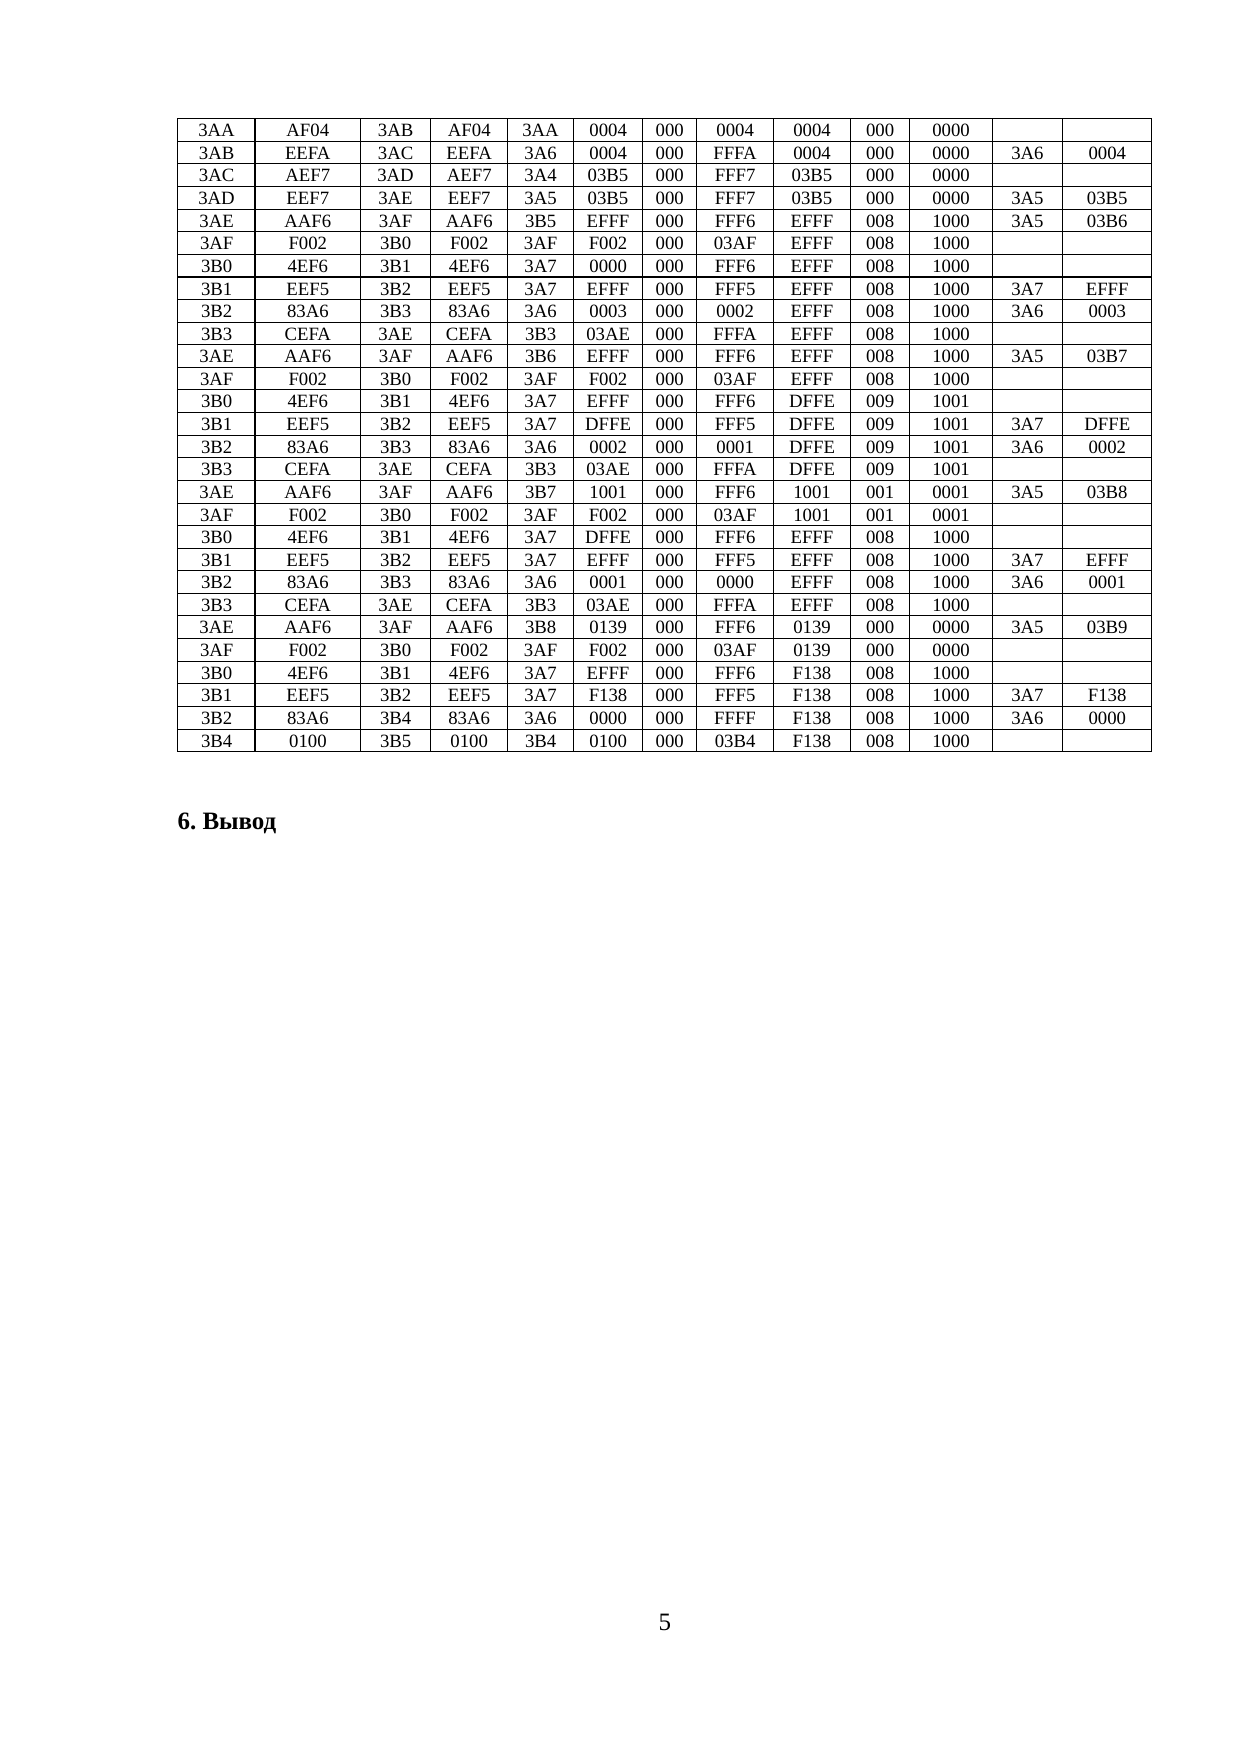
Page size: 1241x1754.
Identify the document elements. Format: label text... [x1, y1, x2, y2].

table_cell 3B0 [178, 390, 254, 412]
table_cell [993, 255, 1062, 276]
table_cell CEFA [431, 458, 507, 480]
table_cell 3A6 [993, 436, 1062, 457]
table_cell 3B1 [178, 684, 254, 706]
table_cell 3A7 [993, 278, 1062, 299]
table_cell 3B3 [508, 458, 573, 480]
table_cell 3B1 [361, 526, 430, 548]
table_cell 008 [851, 323, 909, 344]
table_cell FFF6 [697, 616, 773, 638]
table_cell F002 [431, 504, 507, 525]
table_cell 000 [851, 164, 909, 186]
table_cell EEF5 [256, 413, 360, 434]
table_cell [1063, 255, 1151, 276]
table_cell FFFA [697, 594, 773, 615]
table_cell 008 [851, 255, 909, 276]
table_cell 3B7 [508, 481, 573, 502]
table_cell 1000 [910, 571, 992, 593]
table_cell AAF6 [431, 345, 507, 367]
table_cell FFF6 [697, 390, 773, 412]
table_cell 1000 [910, 662, 992, 683]
table_cell 008 [851, 684, 909, 706]
table_cell 03AF [697, 368, 773, 389]
table_cell AF04 [431, 119, 507, 141]
table_cell 1001 [574, 481, 642, 502]
table_cell EEF5 [256, 684, 360, 706]
table_cell EFFF [574, 549, 642, 570]
table_cell 000 [643, 436, 696, 457]
table_cell FFF7 [697, 164, 773, 186]
table_cell 3AF [178, 368, 254, 389]
table_cell 000 [643, 458, 696, 480]
table_cell F002 [256, 368, 360, 389]
table_cell 009 [851, 390, 909, 412]
table_cell 000 [851, 142, 909, 163]
table_cell DFFE [574, 413, 642, 434]
table_cell 0000 [574, 707, 642, 728]
table_cell EFFF [1063, 549, 1151, 570]
table_cell [1063, 232, 1151, 254]
table_cell 000 [643, 232, 696, 254]
table_cell 3A6 [993, 571, 1062, 593]
table_cell 3A5 [993, 345, 1062, 367]
table_cell 3AD [361, 164, 430, 186]
table_cell 1001 [910, 436, 992, 457]
table_cell 3A7 [508, 413, 573, 434]
table_cell 1000 [910, 730, 992, 751]
table_cell 000 [643, 504, 696, 525]
table_cell 008 [851, 526, 909, 548]
table_cell F138 [774, 707, 850, 728]
table_cell EFFF [774, 278, 850, 299]
table_cell 03AE [574, 594, 642, 615]
table_cell AEF7 [431, 164, 507, 186]
table_cell [993, 458, 1062, 480]
table_cell EFFF [774, 210, 850, 231]
table_cell 008 [851, 300, 909, 322]
table_cell 03B7 [1063, 345, 1151, 367]
table_cell DFFE [1063, 413, 1151, 434]
table_cell 83A6 [431, 571, 507, 593]
table_cell EEF5 [431, 278, 507, 299]
table_cell 0139 [774, 616, 850, 638]
table_cell 0004 [774, 119, 850, 141]
table_cell 3A6 [508, 571, 573, 593]
table_cell 3B0 [361, 368, 430, 389]
table_cell 4EF6 [431, 390, 507, 412]
table_cell AAF6 [256, 210, 360, 231]
table_cell 4EF6 [431, 255, 507, 276]
table_cell F138 [774, 730, 850, 751]
table_cell 3B3 [178, 458, 254, 480]
table_cell 3B3 [508, 323, 573, 344]
table_cell 03B6 [1063, 210, 1151, 231]
table_cell F138 [1063, 684, 1151, 706]
table_cell FFF6 [697, 481, 773, 502]
table_cell 4EF6 [256, 526, 360, 548]
table_cell EEFA [256, 142, 360, 163]
table_cell 1000 [910, 594, 992, 615]
table_cell 3B0 [361, 504, 430, 525]
table_cell 000 [643, 323, 696, 344]
table_cell 3A6 [993, 300, 1062, 322]
table_cell 000 [643, 255, 696, 276]
table_cell CEFA [431, 594, 507, 615]
table_cell 3B1 [178, 549, 254, 570]
table_cell 0001 [910, 504, 992, 525]
table_cell 0000 [574, 255, 642, 276]
table_cell 1001 [910, 458, 992, 480]
table_cell 008 [851, 368, 909, 389]
table_cell 4EF6 [256, 255, 360, 276]
table_cell 009 [851, 436, 909, 457]
table_cell 008 [851, 707, 909, 728]
table_cell 008 [851, 345, 909, 367]
table_cell 0004 [1063, 142, 1151, 163]
table_cell 000 [643, 368, 696, 389]
table_cell 1001 [910, 413, 992, 434]
table_cell 83A6 [256, 707, 360, 728]
table_cell CEFA [256, 323, 360, 344]
table_cell [1063, 504, 1151, 525]
table_cell [993, 504, 1062, 525]
table_cell 000 [643, 119, 696, 141]
table_cell [1063, 323, 1151, 344]
table_cell EFFF [774, 232, 850, 254]
table_cell 3B2 [361, 413, 430, 434]
table_cell 3AF [361, 616, 430, 638]
table_cell 3B3 [178, 594, 254, 615]
table_cell 3B3 [178, 323, 254, 344]
table_cell 008 [851, 549, 909, 570]
table_cell 1000 [910, 210, 992, 231]
table_cell DFFE [774, 413, 850, 434]
table_cell F138 [774, 662, 850, 683]
table_cell CEFA [256, 458, 360, 480]
table_cell FFF6 [697, 345, 773, 367]
table_cell 3B1 [361, 390, 430, 412]
table_cell 3AF [178, 232, 254, 254]
table_cell 3B6 [508, 345, 573, 367]
table_cell 3B3 [361, 300, 430, 322]
table_cell 0003 [574, 300, 642, 322]
table_cell FFF7 [697, 187, 773, 208]
table_cell 000 [643, 684, 696, 706]
table_cell [1063, 730, 1151, 751]
table_cell 008 [851, 278, 909, 299]
table_cell [1063, 458, 1151, 480]
table_cell F002 [574, 639, 642, 661]
table_cell EEFA [431, 142, 507, 163]
table_cell 1000 [910, 684, 992, 706]
table_cell 1001 [774, 504, 850, 525]
table_cell 000 [643, 662, 696, 683]
table_cell F002 [256, 639, 360, 661]
table_cell 3B4 [361, 707, 430, 728]
table_cell 008 [851, 730, 909, 751]
table_cell 03B4 [697, 730, 773, 751]
table_cell 000 [851, 187, 909, 208]
table_cell [1063, 164, 1151, 186]
table_cell 008 [851, 594, 909, 615]
table_cell 03B5 [1063, 187, 1151, 208]
table_cell 1000 [910, 368, 992, 389]
table_cell AAF6 [256, 345, 360, 367]
table_cell 3AF [361, 345, 430, 367]
table_cell 3B2 [178, 571, 254, 593]
table_cell EEF5 [256, 278, 360, 299]
table_cell 0000 [910, 616, 992, 638]
table_cell 3A6 [993, 707, 1062, 728]
table_cell 0000 [910, 164, 992, 186]
table_cell 0139 [574, 616, 642, 638]
table_cell 3A5 [993, 481, 1062, 502]
table_cell 83A6 [431, 436, 507, 457]
table_cell F002 [431, 368, 507, 389]
table_cell F002 [574, 368, 642, 389]
table_cell 3A7 [508, 390, 573, 412]
table_cell 3B3 [508, 594, 573, 615]
table_cell 3B3 [361, 436, 430, 457]
table_cell 000 [643, 639, 696, 661]
table_cell [993, 594, 1062, 615]
table_cell 3B2 [178, 707, 254, 728]
table_cell 1000 [910, 345, 992, 367]
table_cell 0139 [774, 639, 850, 661]
table_cell 000 [643, 164, 696, 186]
table_cell 000 [643, 481, 696, 502]
table_cell 03B5 [574, 164, 642, 186]
table_cell 3B2 [178, 436, 254, 457]
table_cell EFFF [774, 345, 850, 367]
table_cell 4EF6 [431, 662, 507, 683]
table_cell 3B0 [361, 232, 430, 254]
table_cell 000 [851, 119, 909, 141]
table_cell 3A6 [508, 436, 573, 457]
table_cell 3A6 [508, 142, 573, 163]
table_cell 3AB [361, 119, 430, 141]
table_cell 3B3 [361, 571, 430, 593]
table_cell 009 [851, 413, 909, 434]
table_cell 000 [643, 571, 696, 593]
table_cell 0001 [574, 571, 642, 593]
table_cell 3AF [508, 368, 573, 389]
table_cell 3A4 [508, 164, 573, 186]
table_cell 3AF [361, 210, 430, 231]
table_cell FFFA [697, 142, 773, 163]
table_cell FFFA [697, 458, 773, 480]
table_cell 000 [643, 345, 696, 367]
table_cell DFFE [774, 458, 850, 480]
table_cell 4EF6 [256, 662, 360, 683]
table_cell 3A5 [993, 187, 1062, 208]
table_cell 3B5 [508, 210, 573, 231]
table_cell 000 [643, 142, 696, 163]
table_cell 3AF [178, 504, 254, 525]
table_cell 3A5 [508, 187, 573, 208]
table_cell FFF5 [697, 413, 773, 434]
table_cell F002 [256, 232, 360, 254]
table_cell 008 [851, 232, 909, 254]
table_cell EFFF [1063, 278, 1151, 299]
table_cell 008 [851, 571, 909, 593]
table_cell 3AC [361, 142, 430, 163]
table_cell 0002 [574, 436, 642, 457]
table_cell 1000 [910, 707, 992, 728]
table_cell 3A6 [993, 142, 1062, 163]
table_cell [1063, 390, 1151, 412]
table_cell 000 [851, 616, 909, 638]
table_cell 3A6 [508, 300, 573, 322]
table_cell EFFF [574, 345, 642, 367]
table_cell F002 [431, 639, 507, 661]
table_cell 3AF [508, 504, 573, 525]
table_cell 0100 [431, 730, 507, 751]
table_cell [1063, 119, 1151, 141]
table_cell 3A7 [508, 684, 573, 706]
table_cell 0004 [697, 119, 773, 141]
table_cell [993, 119, 1062, 141]
table_cell FFFA [697, 323, 773, 344]
table_cell AAF6 [256, 481, 360, 502]
table_cell [993, 164, 1062, 186]
table_cell 3A7 [993, 413, 1062, 434]
table_cell 3A5 [993, 210, 1062, 231]
table_cell AAF6 [431, 210, 507, 231]
table_cell 3AE [361, 187, 430, 208]
table_cell 1001 [910, 390, 992, 412]
table_cell AAF6 [431, 481, 507, 502]
table_cell 000 [643, 730, 696, 751]
table_cell 000 [851, 639, 909, 661]
table_cell 3AE [361, 323, 430, 344]
table_cell 3A6 [508, 707, 573, 728]
table_cell 000 [643, 549, 696, 570]
table_cell 3B4 [178, 730, 254, 751]
table_cell 1000 [910, 232, 992, 254]
table_cell F002 [431, 232, 507, 254]
table_cell 3AE [178, 345, 254, 367]
table_cell 3B0 [361, 639, 430, 661]
table_cell 3B2 [178, 300, 254, 322]
table_cell 3B0 [178, 662, 254, 683]
table_cell 3B5 [361, 730, 430, 751]
table_cell 83A6 [256, 300, 360, 322]
table_cell AAF6 [256, 616, 360, 638]
table_cell EFFF [774, 526, 850, 548]
table_cell 03AE [574, 323, 642, 344]
table_cell 4EF6 [431, 526, 507, 548]
table_cell 000 [643, 707, 696, 728]
table_cell 3B1 [361, 662, 430, 683]
table_cell 008 [851, 210, 909, 231]
table_cell [1063, 368, 1151, 389]
table_cell 3B8 [508, 616, 573, 638]
table_cell 83A6 [431, 300, 507, 322]
table_cell [993, 232, 1062, 254]
table_cell 000 [643, 616, 696, 638]
table_cell EEF7 [431, 187, 507, 208]
table_cell 3AE [178, 210, 254, 231]
table_cell CEFA [256, 594, 360, 615]
table_cell 0000 [1063, 707, 1151, 728]
table_cell 03B9 [1063, 616, 1151, 638]
table_cell 0000 [910, 142, 992, 163]
table_cell [1063, 639, 1151, 661]
table_cell [993, 368, 1062, 389]
table_cell 83A6 [256, 571, 360, 593]
table_cell 03AE [574, 458, 642, 480]
table_cell FFF5 [697, 684, 773, 706]
table_cell EEF5 [431, 549, 507, 570]
table_cell 1000 [910, 278, 992, 299]
table_cell 03AF [697, 639, 773, 661]
table_cell 0000 [910, 639, 992, 661]
table_cell 0004 [574, 142, 642, 163]
table_cell FFFF [697, 707, 773, 728]
table_cell EFFF [774, 255, 850, 276]
table_cell 001 [851, 481, 909, 502]
table_cell 000 [643, 526, 696, 548]
table_cell 0004 [774, 142, 850, 163]
table_cell 0001 [697, 436, 773, 457]
table_cell F002 [256, 504, 360, 525]
table_cell 000 [643, 278, 696, 299]
table_cell 3AF [178, 639, 254, 661]
table_cell AAF6 [431, 616, 507, 638]
table_cell 0000 [910, 119, 992, 141]
table_cell 3AD [178, 187, 254, 208]
table_cell EEF5 [256, 549, 360, 570]
table_cell 1001 [774, 481, 850, 502]
table_cell FFF6 [697, 255, 773, 276]
table_cell EFFF [774, 594, 850, 615]
table_cell 3AC [178, 164, 254, 186]
table_cell 1000 [910, 255, 992, 276]
table_cell 3AA [178, 119, 254, 141]
table_cell DFFE [574, 526, 642, 548]
table_cell 3AE [361, 594, 430, 615]
table_cell [993, 662, 1062, 683]
table_cell 0002 [1063, 436, 1151, 457]
table_cell 3A7 [993, 684, 1062, 706]
table_cell 3A7 [508, 526, 573, 548]
table_cell EFFF [574, 390, 642, 412]
table_cell AF04 [256, 119, 360, 141]
table_cell AEF7 [256, 164, 360, 186]
table_cell FFF6 [697, 662, 773, 683]
table_cell 0000 [697, 571, 773, 593]
table_cell EFFF [774, 368, 850, 389]
table_cell 83A6 [431, 707, 507, 728]
table_cell 3B2 [361, 549, 430, 570]
table_cell [993, 526, 1062, 548]
table_cell 3B1 [178, 413, 254, 434]
table_cell [1063, 526, 1151, 548]
table_cell 0004 [574, 119, 642, 141]
table_cell 3B2 [361, 684, 430, 706]
table_cell 3B0 [178, 255, 254, 276]
table_cell 3A7 [508, 549, 573, 570]
table_cell 3AF [361, 481, 430, 502]
table_cell 3AB [178, 142, 254, 163]
table_cell 3B2 [361, 278, 430, 299]
table_cell F138 [774, 684, 850, 706]
table_cell EFFF [774, 571, 850, 593]
table_cell 3AA [508, 119, 573, 141]
table_cell CEFA [431, 323, 507, 344]
table_cell EEF5 [431, 684, 507, 706]
table_cell [1063, 662, 1151, 683]
table_cell [993, 323, 1062, 344]
table_cell 3AE [361, 458, 430, 480]
table_cell 03B5 [574, 187, 642, 208]
table_cell DFFE [774, 390, 850, 412]
table_cell 3B1 [178, 278, 254, 299]
table_cell 03B5 [774, 187, 850, 208]
table_cell 0001 [910, 481, 992, 502]
table_cell 3AF [508, 639, 573, 661]
table_cell 1000 [910, 549, 992, 570]
table_cell 83A6 [256, 436, 360, 457]
table_cell 000 [643, 594, 696, 615]
table_cell [993, 639, 1062, 661]
table_cell EFFF [574, 278, 642, 299]
table_cell 000 [643, 210, 696, 231]
table_cell DFFE [774, 436, 850, 457]
table_cell 03B8 [1063, 481, 1151, 502]
table_cell 3B1 [361, 255, 430, 276]
table_cell FFF5 [697, 549, 773, 570]
table_cell FFF6 [697, 526, 773, 548]
table_cell 0001 [1063, 571, 1151, 593]
subtitle 6. Вывод [177, 806, 1152, 834]
table_cell EEF7 [256, 187, 360, 208]
table_cell 1000 [910, 300, 992, 322]
table_cell 03AF [697, 504, 773, 525]
table_cell 3A7 [508, 662, 573, 683]
table_cell 3A7 [993, 549, 1062, 570]
table_cell [1063, 594, 1151, 615]
table_cell FFF5 [697, 278, 773, 299]
table_cell EFFF [774, 323, 850, 344]
table_cell F138 [574, 684, 642, 706]
table_cell 0100 [574, 730, 642, 751]
table_cell 0003 [1063, 300, 1151, 322]
table_cell FFF6 [697, 210, 773, 231]
table_cell 000 [643, 390, 696, 412]
table_cell EFFF [574, 210, 642, 231]
table_cell 000 [643, 187, 696, 208]
table_cell F002 [574, 232, 642, 254]
table_cell [993, 390, 1062, 412]
table_cell 3A7 [508, 278, 573, 299]
table_cell 0100 [256, 730, 360, 751]
table_cell EFFF [774, 300, 850, 322]
table_cell 4EF6 [256, 390, 360, 412]
table_cell 000 [643, 300, 696, 322]
table_cell EFFF [574, 662, 642, 683]
table_cell EEF5 [431, 413, 507, 434]
table_cell 3AE [178, 481, 254, 502]
table_cell 3B0 [178, 526, 254, 548]
table_cell [993, 730, 1062, 751]
table_cell 1000 [910, 526, 992, 548]
table_cell 0000 [910, 187, 992, 208]
table_cell 1000 [910, 323, 992, 344]
table_cell 0002 [697, 300, 773, 322]
table_cell 3A5 [993, 616, 1062, 638]
table_cell F002 [574, 504, 642, 525]
table_cell 3B4 [508, 730, 573, 751]
table_cell 3AF [508, 232, 573, 254]
table_cell 001 [851, 504, 909, 525]
table_cell 3AE [178, 616, 254, 638]
table_cell 03B5 [774, 164, 850, 186]
table_cell EFFF [774, 549, 850, 570]
table_cell 000 [643, 413, 696, 434]
table_cell 008 [851, 662, 909, 683]
table_cell 3A7 [508, 255, 573, 276]
table_cell 009 [851, 458, 909, 480]
table_cell 03AF [697, 232, 773, 254]
